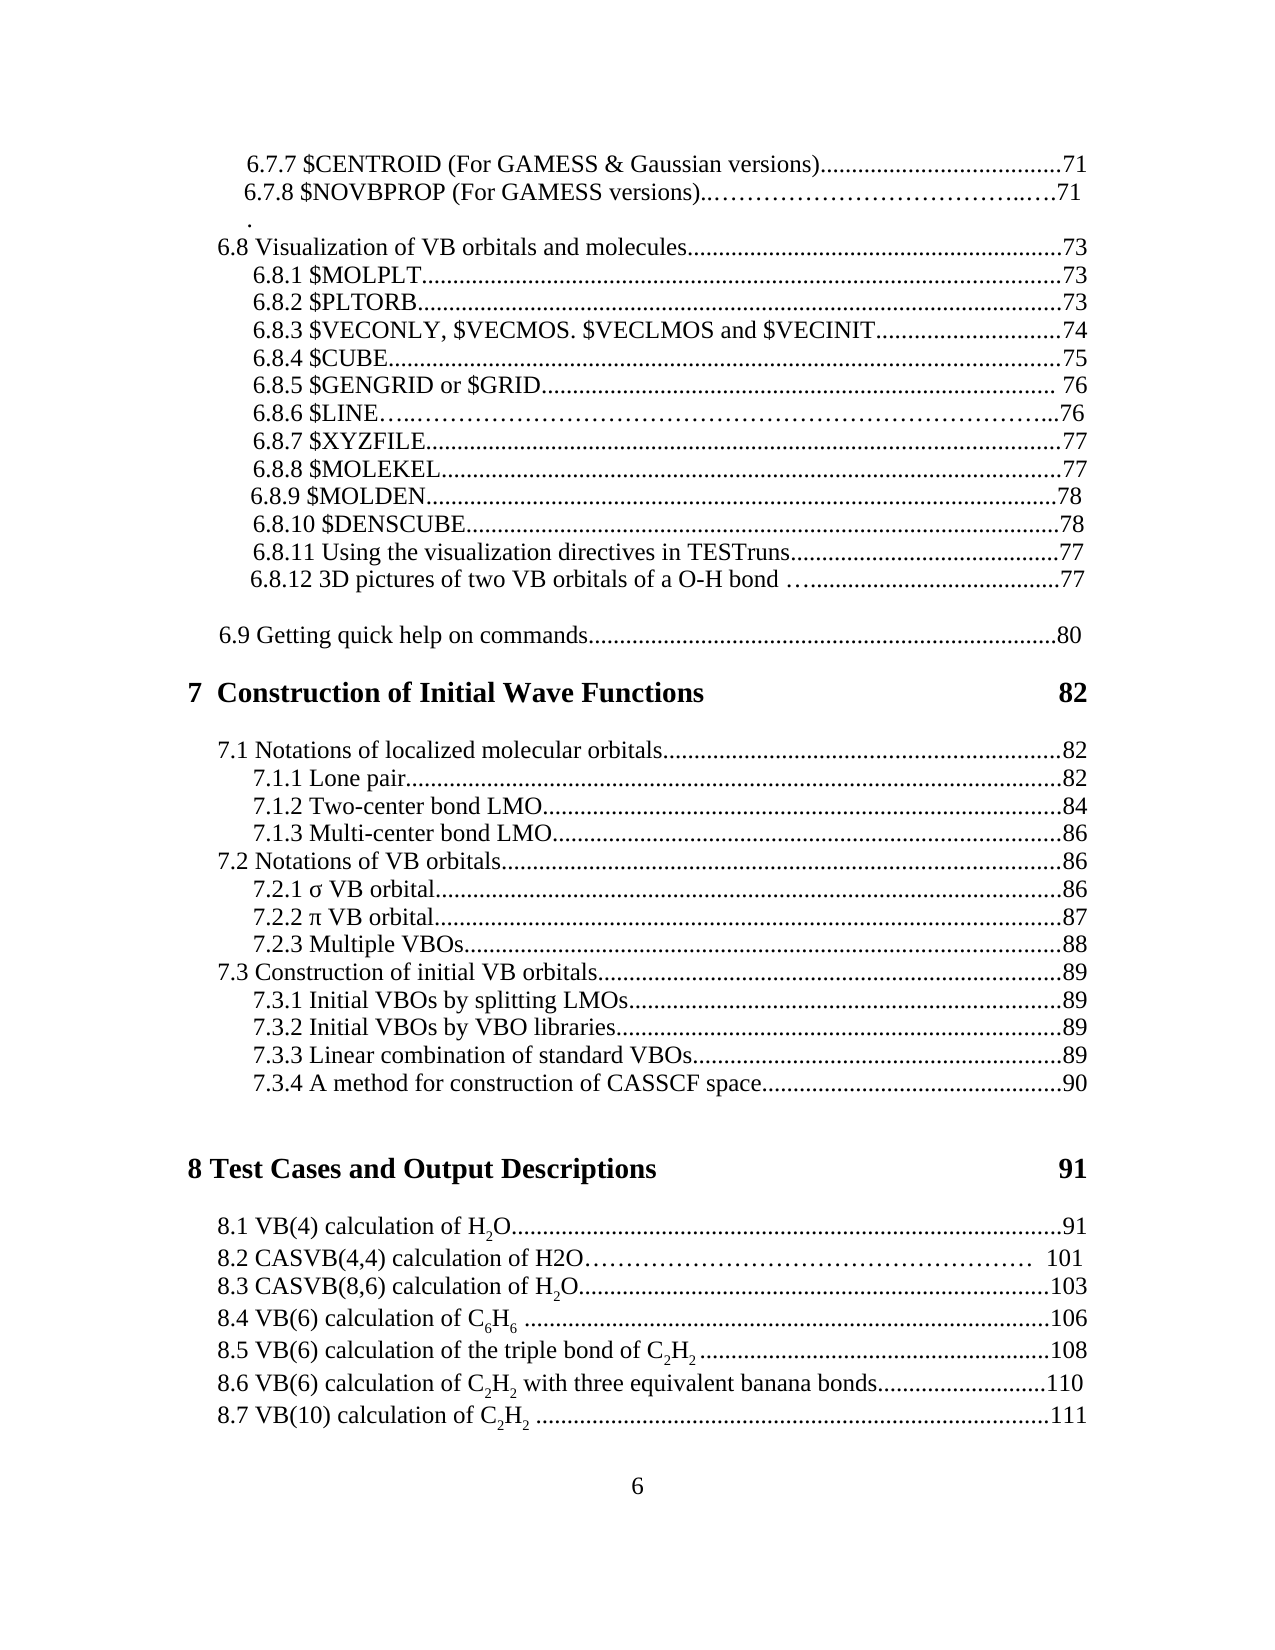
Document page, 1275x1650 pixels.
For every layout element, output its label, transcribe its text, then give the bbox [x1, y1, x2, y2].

text 7.3.2 Initial VBOs by VBO libraries 89 [246, 1013, 1087, 1041]
text 7.3.1 Initial VBOs by splitting LMOs 89 [246, 986, 1087, 1013]
text 7.1 Notations of localized molecular orbitals 82 [217, 736, 1087, 764]
text 8.7 VB(10) calculation of C2H2 111 [217, 1401, 1087, 1433]
text 6.8.2 $PLTORB 73 [246, 288, 1087, 316]
text 8.3 CASVB(8,6) calculation of H2O 103 [217, 1272, 1087, 1304]
text 8.4 VB(6) calculation of C6H6 106 [217, 1304, 1087, 1337]
text 6.8.6 $LINE…..…………………………………………………………………...76 [246, 399, 1087, 427]
text 6.8.12 3D pictures of two VB orbitals of a O-H bond …........................................77 [187, 566, 1087, 593]
text 6.8.3 $VECONLY, $VECMOS. $VECLMOS and $VECINIT 74 [246, 316, 1087, 344]
text 6.8.11 Using the visualization directives in TESTruns...........................................77 [246, 538, 1087, 566]
text 7.1.2 Two-center bond LMO 84 [246, 792, 1087, 819]
text 6.7.8 $NOVBPROP (For GAMESS versions)..………………………………..….71 [187, 178, 1087, 205]
text 6.8.9 $MOLDEN.....................................................................................................78 [187, 482, 1087, 510]
text 6.8.10 $DENSCUBE...............................................................................................78 [246, 510, 1087, 538]
text 6.9 Getting quick help on commands...........................................................................80 [187, 621, 1087, 649]
text 7.1.1 Lone pair 82 [246, 764, 1087, 792]
text 8.1 VB(4) calculation of H2O 91 [217, 1212, 1087, 1244]
text 7 Construction of Initial Wave Functions 82 [187, 676, 1087, 709]
text 8 Test Cases and Output Descriptions 91 [187, 1152, 1087, 1184]
text 7.1.3 Multi-center bond LMO 86 [246, 819, 1087, 847]
text . [246, 205, 1087, 233]
text 7.3 Construction of initial VB orbitals 89 [217, 958, 1087, 986]
text 6.7.7 $CENTROID (For GAMESS & Gaussian versions) 71 [246, 150, 1087, 178]
text 7.2.1 σ VB orbital 86 [246, 875, 1087, 903]
text 7.3.3 Linear combination of standard VBOs 89 [246, 1041, 1087, 1069]
text 6.8.4 $CUBE 75 [246, 344, 1087, 372]
text 7.3.4 A method for construction of CASSCF space 90 [246, 1069, 1087, 1097]
text 8.6 VB(6) calculation of C2H2 with three equivalent banana bonds...........................110 [217, 1369, 1087, 1401]
text 6.8.8 $MOLEKEL 77 [246, 455, 1087, 482]
text 6.8.1 $MOLPLT 73 [246, 261, 1087, 288]
text 6.8.7 $XYZFILE 77 [246, 427, 1087, 455]
text 7.2 Notations of VB orbitals 86 [217, 847, 1087, 875]
text 7.2.3 Multiple VBOs 88 [246, 930, 1087, 958]
text 7.2.2 π VB orbital 87 [246, 903, 1087, 930]
text 8.5 VB(6) calculation of the triple bond of C2H2 108 [217, 1337, 1087, 1369]
text 6.8.5 $GENGRID or $GRID 76 [246, 372, 1087, 399]
text 8.2 CASVB(4,4) calculation of H2O……………………………………………… 101 [217, 1244, 1087, 1272]
text 6.8 Visualization of VB orbitals and molecules 73 [217, 233, 1087, 261]
